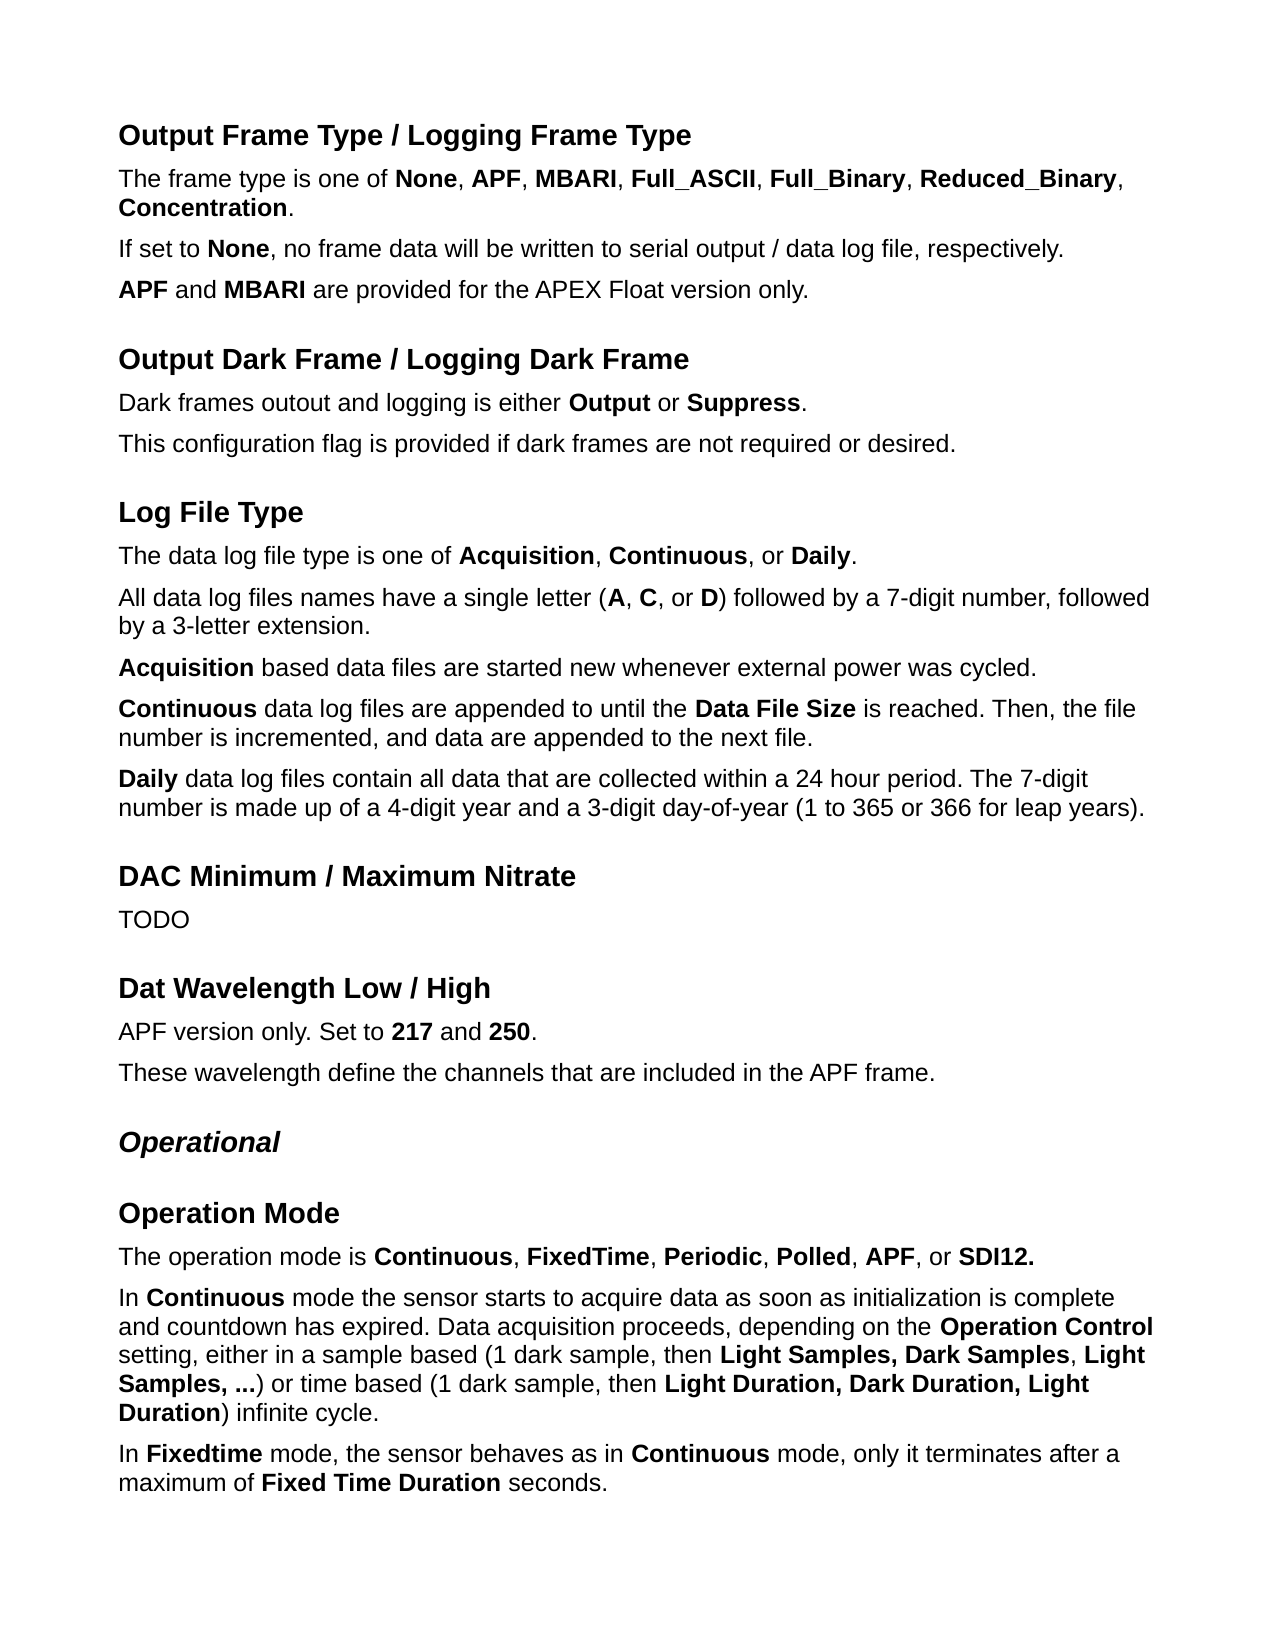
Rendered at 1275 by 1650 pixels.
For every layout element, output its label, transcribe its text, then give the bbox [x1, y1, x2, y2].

text The data log file type is one of Acquisition, Continuous, or Daily. [118, 541, 1157, 570]
subtitle Log File Type [118, 495, 1157, 529]
text These wavelength define the channels that are included in the APF frame. [118, 1058, 1157, 1087]
text The operation mode is Continuous, FixedTime, Periodic, Polled, APF, or SDI12. [118, 1242, 1157, 1270]
text Daily data log files contain all data that are collected within a 24 hour period. The 7-digit number is made up of a 4-digit year and a 3-digit day-of-year (1 to 365 or 366 for leap years). [118, 764, 1157, 821]
text APF version only. Set to 217 and 250. [118, 1017, 1157, 1046]
text APF and MBARI are provided for the APEX Float version only. [118, 275, 1157, 304]
text In Fixedtime mode, the sensor behaves as in Continuous mode, only it terminates after a maximum of Fixed Time Duration seconds. [118, 1439, 1157, 1497]
text If set to None, no frame data will be written to serial output / data log file, respectively. [118, 234, 1157, 263]
subtitle Output Frame Type / Logging Frame Type [118, 118, 1157, 152]
text In Continuous mode the sensor starts to acquire data as soon as initialization is complete and countdown has expired. Data acquisition proceeds, depending on the Operation Control setting, either in a sample based (1 dark sample, then Light Samples, Dark Samples, Light Samples, ...) or time based (1 dark sample, then Light Duration, Dark Duration, Light Duration) infinite cycle. [118, 1283, 1157, 1427]
text All data log files names have a single letter (A, C, or D) followed by a 7-digit number, followed by a 3-letter extension. [118, 582, 1157, 640]
subtitle Operational [118, 1124, 1157, 1158]
text Acquisition based data files are started new whenever external power was cycled. [118, 652, 1157, 681]
text This configuration flag is provided if dark frames are not required or desired. [118, 429, 1157, 458]
text Continuous data log files are appended to until the Data File Size is reached. Then, the file number is incremented, and data are appended to the next file. [118, 694, 1157, 751]
subtitle Operation Mode [118, 1196, 1157, 1229]
subtitle Output Dark Frame / Logging Dark Frame [118, 342, 1157, 375]
text The frame type is one of None, APF, MBARI, Full_ASCII, Full_Binary, Reduced_Binary, Concentration. [118, 164, 1157, 222]
subtitle Dat Wavelength Low / High [118, 971, 1157, 1004]
text TODO [118, 905, 1157, 933]
subtitle DAC Minimum / Maximum Nitrate [118, 859, 1157, 892]
text Dark frames outout and logging is either Output or Suppress. [118, 388, 1157, 416]
